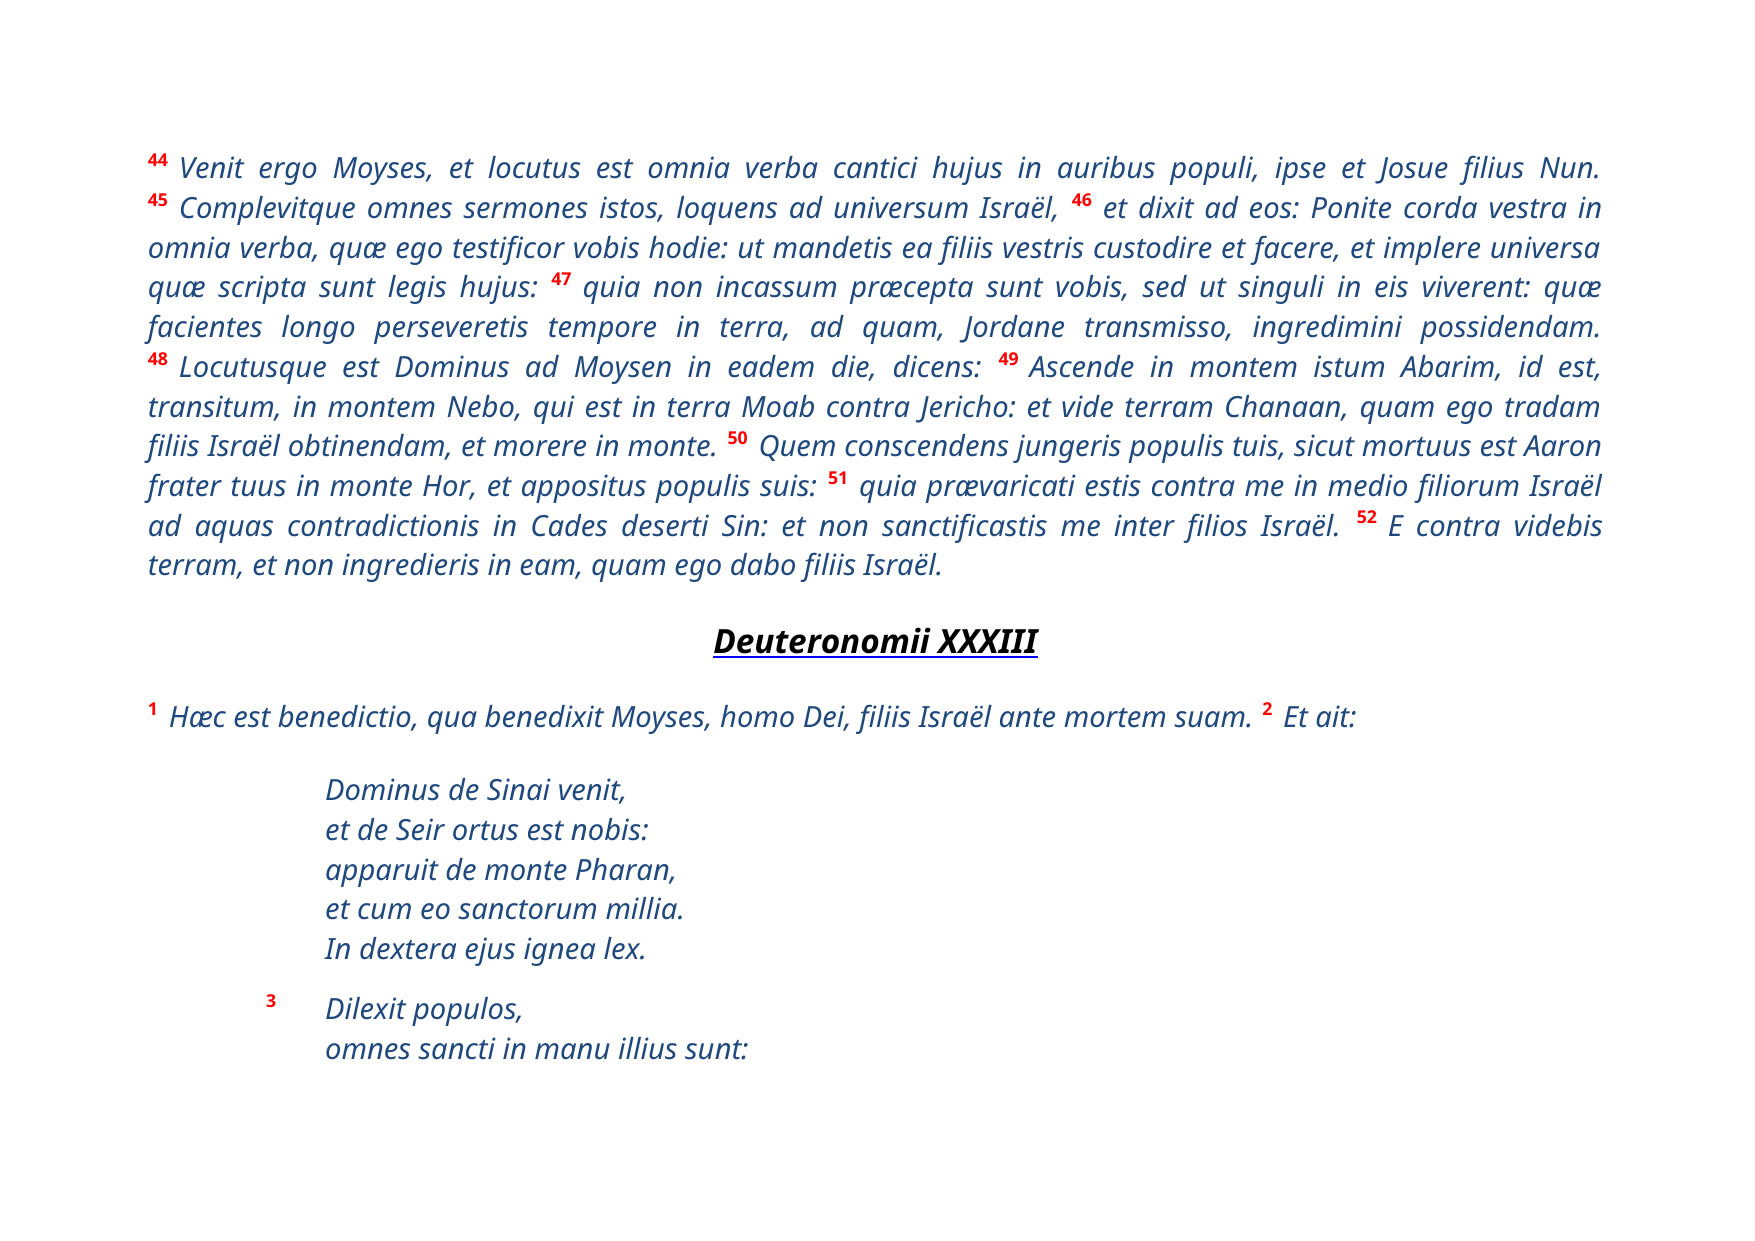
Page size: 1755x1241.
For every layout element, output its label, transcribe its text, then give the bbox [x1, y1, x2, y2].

text 1 Hæc est benedictio, qua benedixit Moyses, homo Dei, filiis Israël ante mortem suam. 2 Et ait: [148, 696, 1606, 736]
text 44 Venit ergo Moyses, et locutus est omnia verba cantici hujus in auribus populi, ipse et Josue filius Nun. 45 Complevitque omnes sermones istos, loquens ad universum Israël, 46 et dixit ad eos: Ponite corda vestra in omnia verba, quæ ego testificor vobis hodie: ut mandetis ea filiis vestris custodire et facere, et implere universa quæ scripta sunt legis hujus: 47 quia non incassum præcepta sunt vobis, sed ut singuli in eis viverent: quæ facientes longo perseveretis tempore in terra, ad quam, Jordane transmisso, ingredimini possidendam. 48 Locutusque est Dominus ad Moysen in eadem die, dicens: 49 Ascende in montem istum Abarim, id est, transitum, in montem Nebo, qui est in terra Moab contra Jericho: et vide terram Chanaan, quam ego tradam filiis Israël obtinendam, et morere in monte. 50 Quem conscendens jungeris populis tuis, sicut mortuus est Aaron frater tuus in monte Hor, et appositus populis suis: 51 quia prævaricati estis contra me in medio filiorum Israël ad aquas contradictionis in Cades deserti Sin: et non sanctificastis me inter filios Israël. 52 E contra videbis terram, et non ingredieris in eam, quam ego dabo filiis Israël. [148, 148, 1606, 584]
text 3 Dilexit populos, omnes sancti in manu illius sunt: [266, 989, 1488, 1068]
text Dominus de Sinai venit, et de Seir ortus est nobis: apparuit de monte Pharan, et cum eo sanctorum millia. In dextera ejus ignea lex. [266, 769, 1488, 968]
text Deuteronomii XXXIII [148, 618, 1606, 663]
